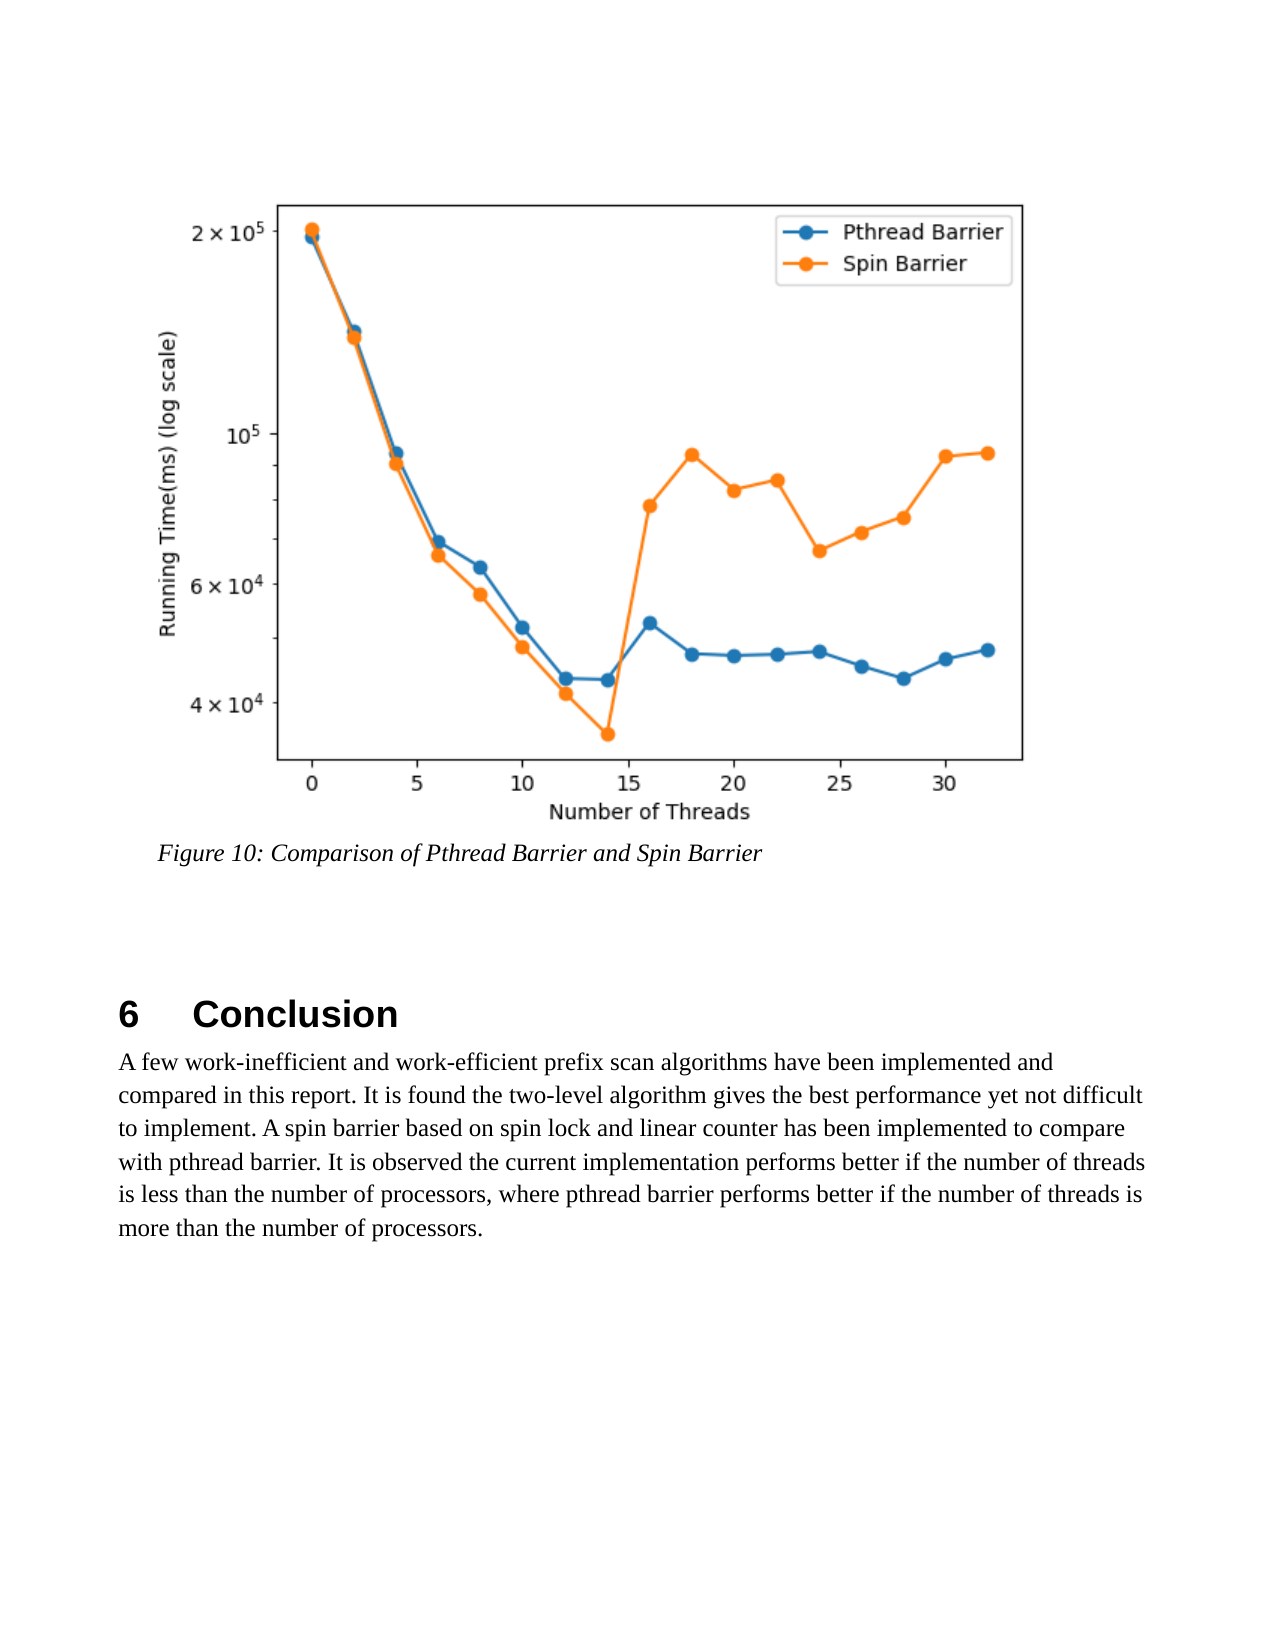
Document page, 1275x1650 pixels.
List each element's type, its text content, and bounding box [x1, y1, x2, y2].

subtitle Conclusion [118, 991, 1157, 1035]
text Figure 10: Comparison of Pthread Barrier and Spin Barrier [157, 839, 1117, 867]
text A few work-inefficient and work-efficient prefix scan algorithms have been implemented and compared in this report. It is found the two-level algorithm gives the best performance yet not difficult to implement. A spin barrier based on spin lock and linear counter has been implemented to compare with pthread barrier. It is observed the current implementation performs better if the number of threads is less than the number of processors, where pthread barrier performs better if the number of threads is more than the number of processors. [118, 1047, 1157, 1241]
picture [157, 118, 1118, 839]
